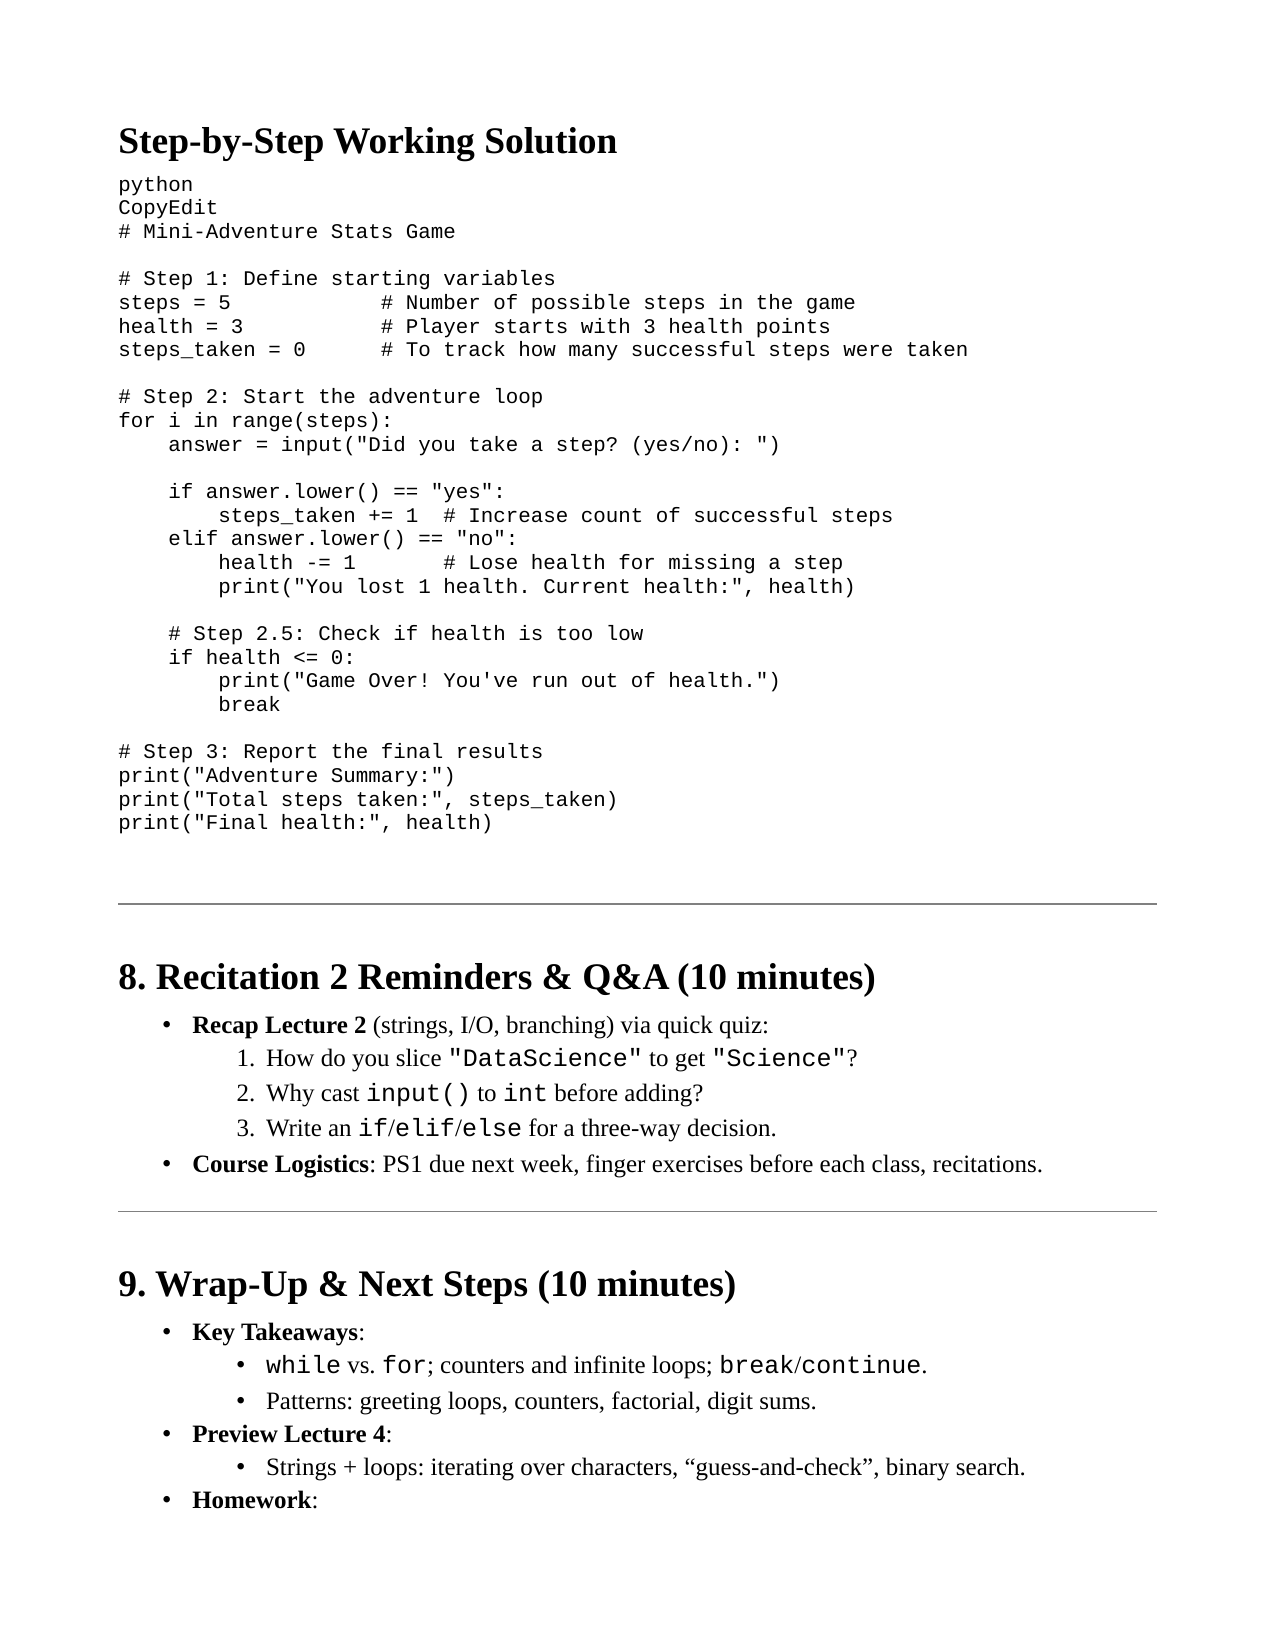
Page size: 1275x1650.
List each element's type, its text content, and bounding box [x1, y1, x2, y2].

text answer = input("Did you take a step? (yes/no): ") [118, 434, 1157, 457]
list while vs. for; counters and infinite loops; break/continue. [236, 1350, 1157, 1381]
text health -= 1 # Lose health for missing a step [118, 552, 1157, 576]
list Course Logistics: PS1 due next week, finger exercises before each class, recitations. [162, 1149, 1157, 1178]
text if answer.lower() == "yes": [118, 481, 1157, 505]
text # Step 1: Define starting variables [118, 268, 1157, 292]
list Patterns: greeting loops, counters, factorial, digit sums. [236, 1386, 1157, 1414]
list Homework: [162, 1485, 1157, 1513]
text # Step 2.5: Check if health is too low [118, 623, 1157, 647]
list Recap Lecture 2 (strings, I/O, branching) via quick quiz: [162, 1010, 1157, 1038]
list Preview Lecture 4: [162, 1419, 1157, 1447]
text print("Game Over! You've run out of health.") [118, 670, 1157, 694]
text if health <= 0: [118, 647, 1157, 670]
text # Mini-Adventure Stats Game [118, 221, 1157, 245]
text health = 3 # Player starts with 3 health points [118, 316, 1157, 339]
text steps = 5 # Number of possible steps in the game [118, 292, 1157, 316]
list How do you slice "DataScience" to get "Science"? [236, 1043, 1157, 1073]
text print("You lost 1 health. Current health:", health) [118, 576, 1157, 599]
subtitle Step-by-Step Working Solution [118, 118, 1157, 161]
subtitle 8. Recitation 2 Reminders & Q&A (10 minutes) [118, 954, 1157, 997]
text print("Total steps taken:", steps_taken) [118, 788, 1157, 812]
subtitle 9. Wrap-Up & Next Steps (10 minutes) [118, 1262, 1157, 1305]
text CopyEdit [118, 197, 1157, 221]
list Why cast input() to int before adding? [236, 1078, 1157, 1109]
text break [118, 694, 1157, 718]
text elif answer.lower() == "no": [118, 528, 1157, 552]
text steps_taken = 0 # To track how many successful steps were taken [118, 339, 1157, 363]
text steps_taken += 1 # Increase count of successful steps [118, 505, 1157, 528]
text for i in range(steps): [118, 410, 1157, 434]
text # Step 3: Report the final results [118, 741, 1157, 765]
list Strings + loops: iterating over characters, “guess-and-check”, binary search. [236, 1452, 1157, 1481]
text # Step 2: Start the adventure loop [118, 387, 1157, 410]
list Key Takeaways: [162, 1317, 1157, 1346]
list Write an if/elif/else for a three-way decision. [236, 1113, 1157, 1144]
text print("Adventure Summary:") [118, 765, 1157, 788]
text python [118, 174, 1157, 197]
text print("Final health:", health) [118, 812, 1157, 836]
